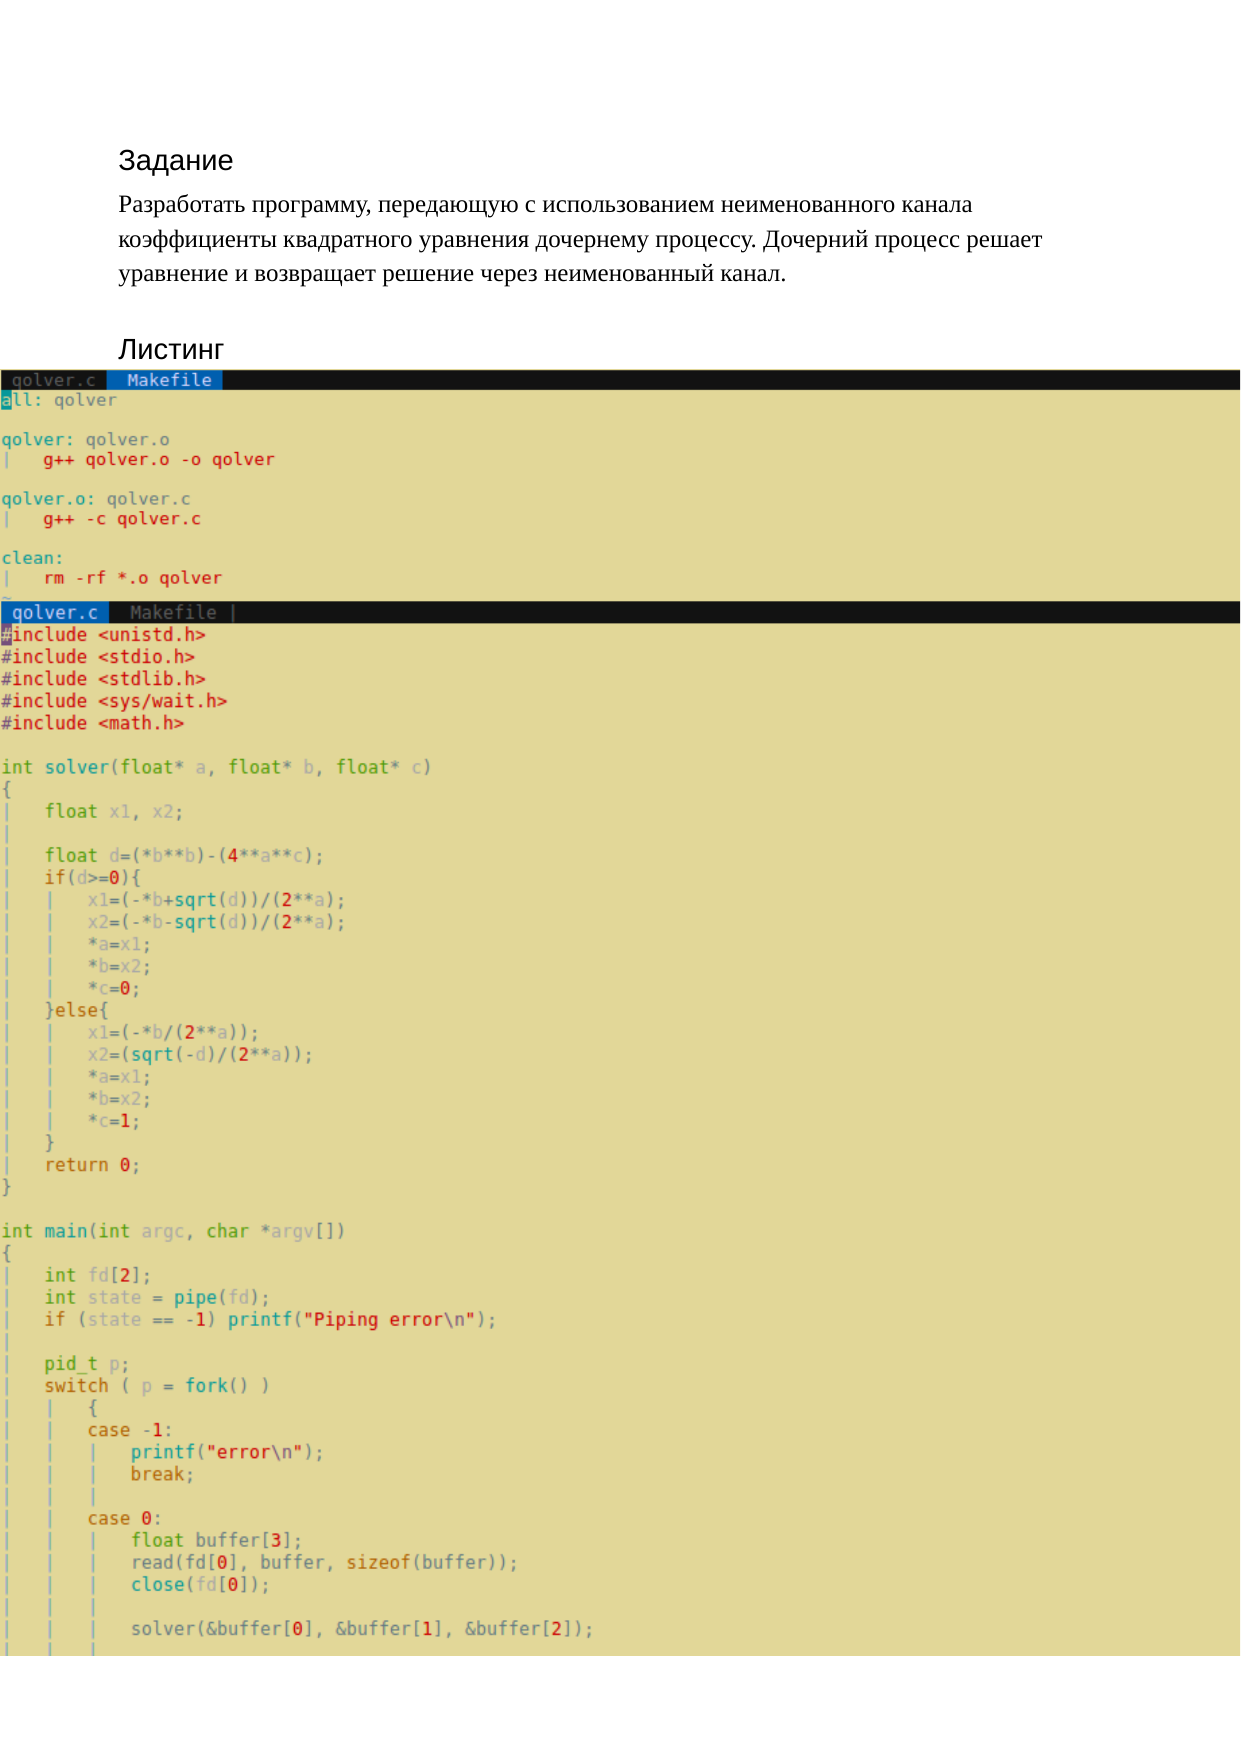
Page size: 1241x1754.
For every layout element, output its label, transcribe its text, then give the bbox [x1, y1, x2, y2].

text Разработать программу, передающую с использованием неименованного канала коэффициенты квадратного уравнения дочернему процессу. Дочерний процесс решает уравнение и возвращает решение через неименованный канал. [118, 189, 1122, 287]
subtitle Задание [118, 143, 1122, 177]
picture [0, 600, 1241, 1656]
subtitle Листинг [118, 332, 1122, 366]
